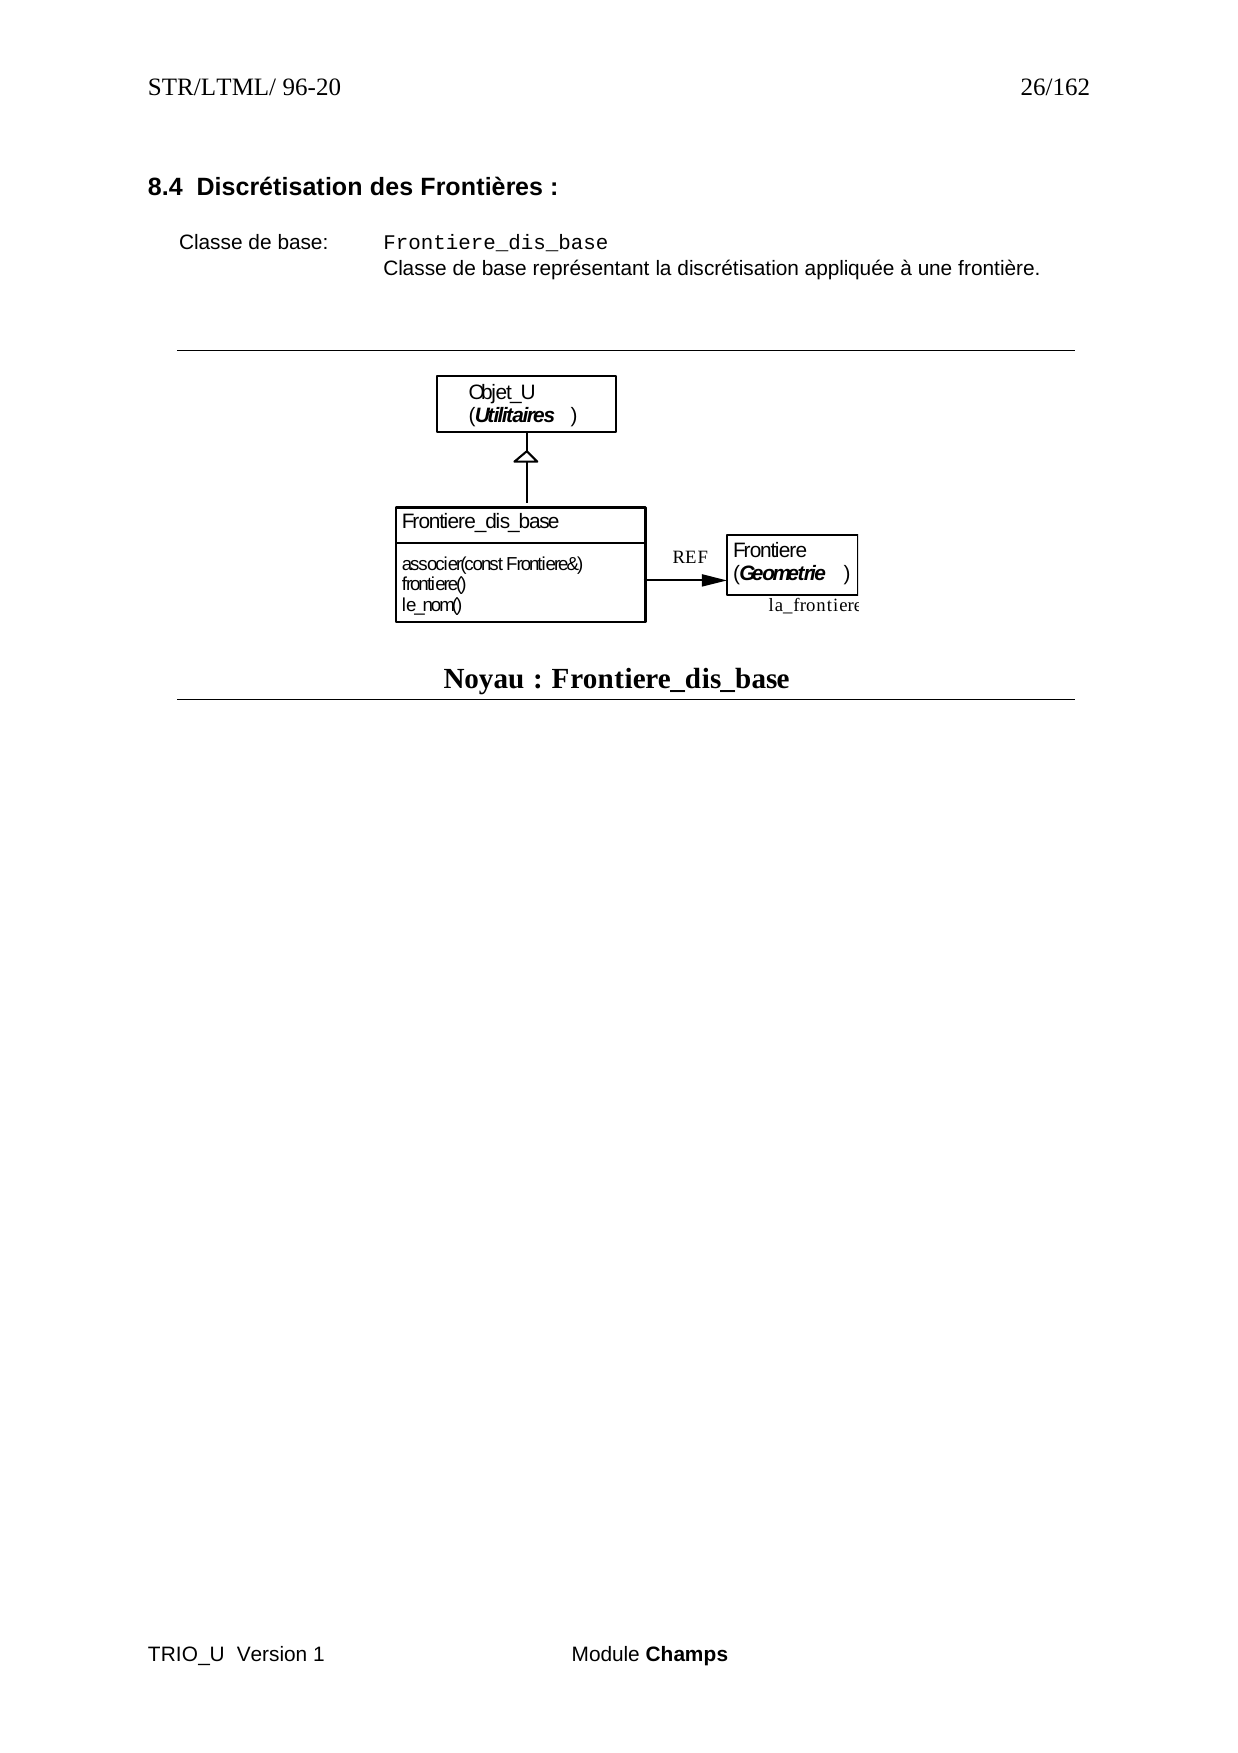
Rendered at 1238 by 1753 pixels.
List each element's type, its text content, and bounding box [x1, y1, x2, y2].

text Classe de base: Frontiere_dis_base [179, 231, 1090, 256]
subtitle 8.4 Discrétisation des Frontières : [148, 173, 1090, 201]
text Classe de base représentant la discrétisation appliquée à une frontière. [179, 256, 1090, 279]
